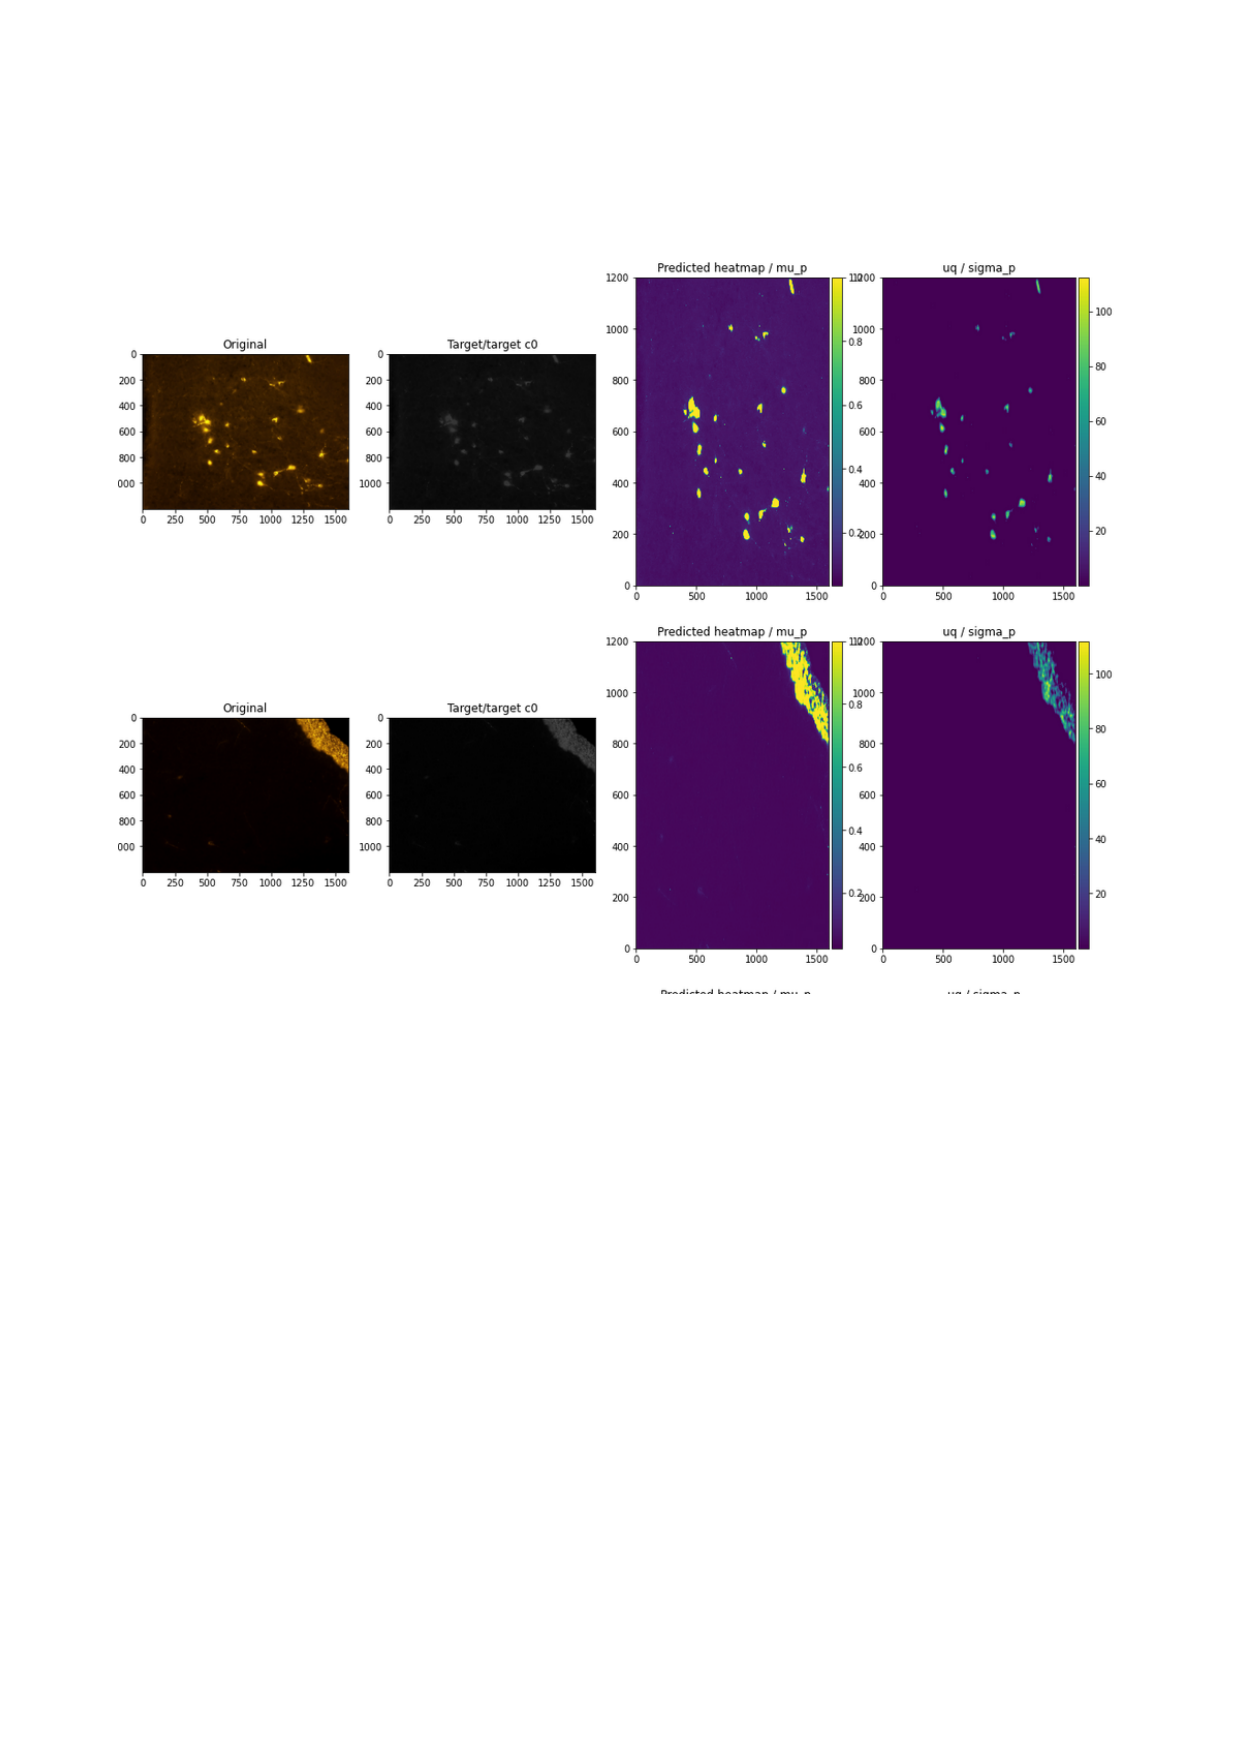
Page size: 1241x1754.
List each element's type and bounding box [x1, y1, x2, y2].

picture [118, 261, 1123, 994]
